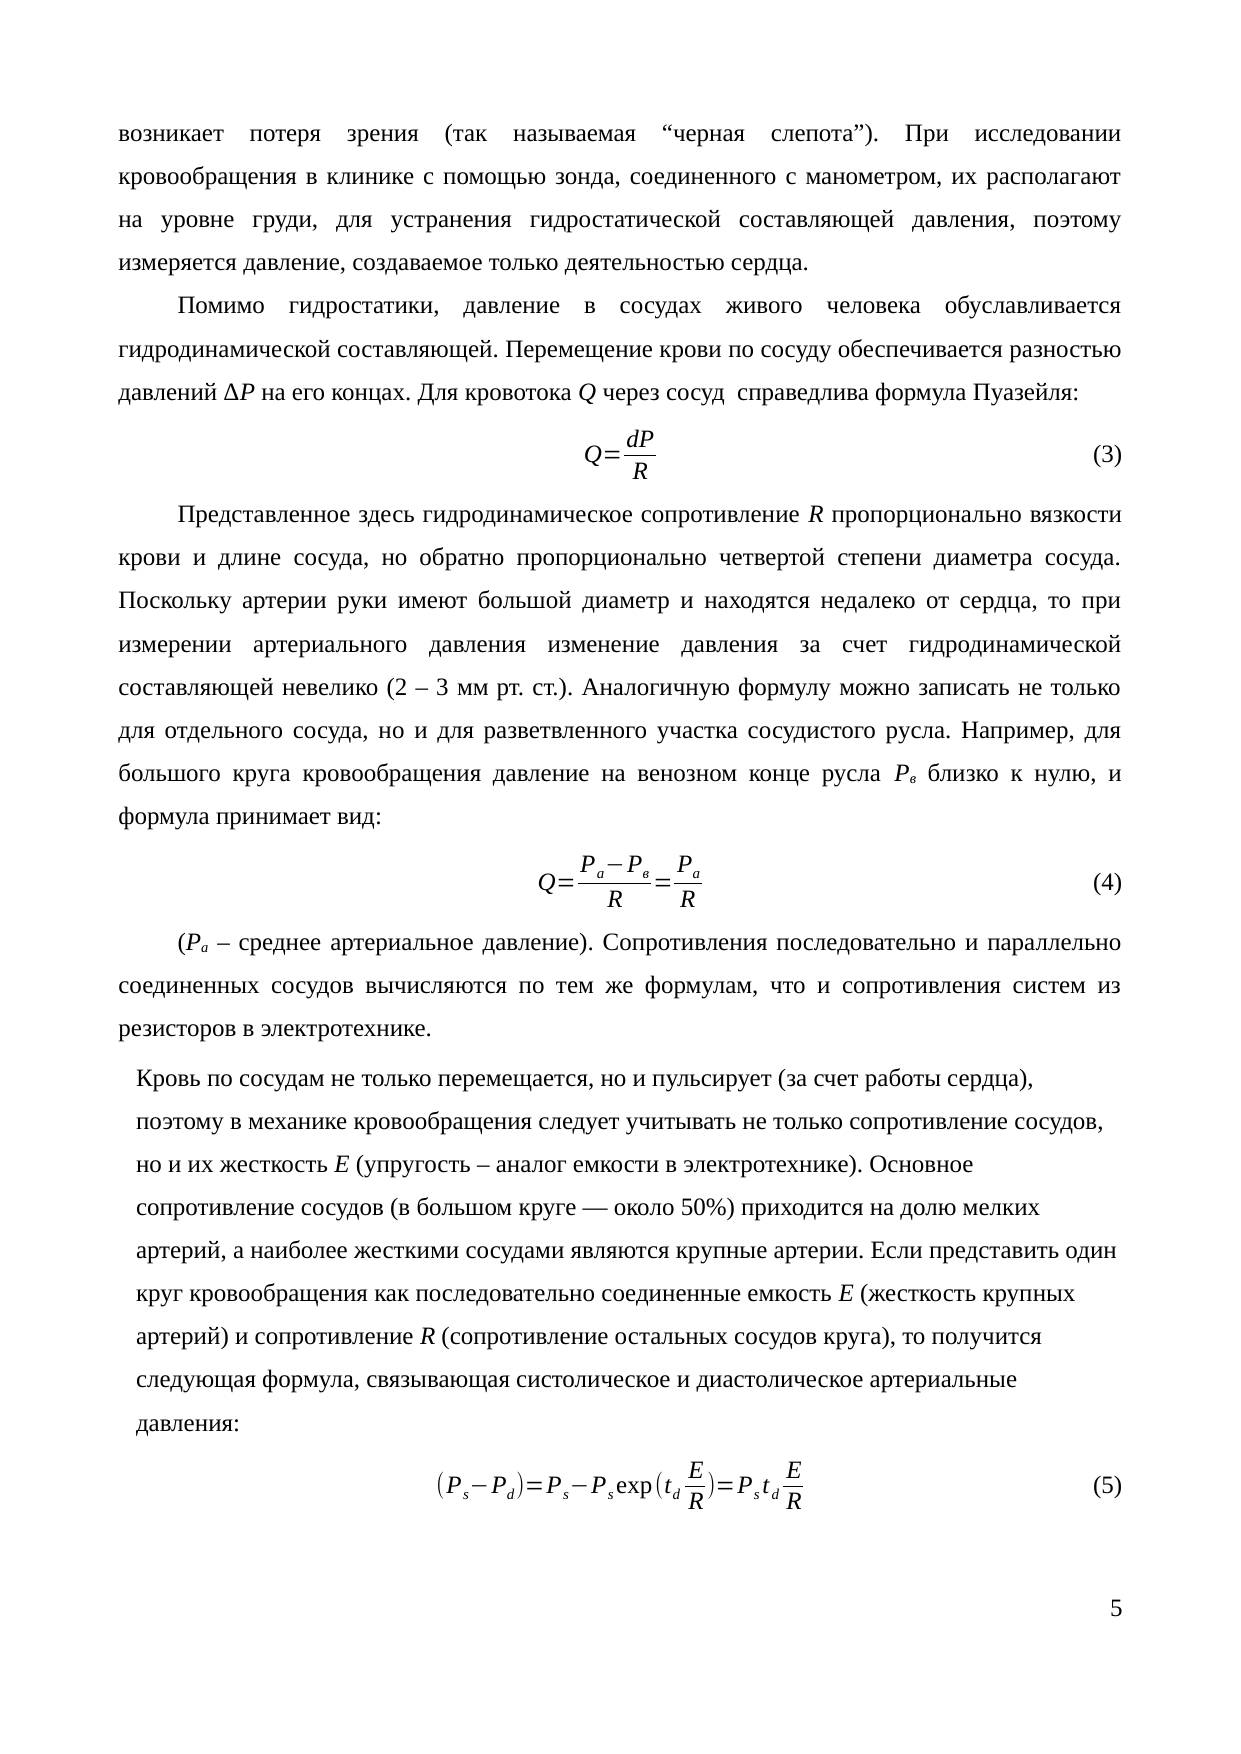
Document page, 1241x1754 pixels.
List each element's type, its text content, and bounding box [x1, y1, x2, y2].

text (4) [136, 850, 1122, 913]
text Кровь по сосудам не только перемещается, но и пульсирует (за счет работы сердца), поэтому в механике кровообращения следует учитывать не только сопротивление сосудов, но и их жесткость E (упругость – аналог емкости в электротехнике). Основное сопротивление сосудов (в большом круге — около 50%) приходится на долю мелких артерий, а наиболее жесткими сосудами являются крупные артерии. Если представить один круг кровообращения как последовательно соединенные емкость E (жесткость крупных артерий) и сопротивление R (сопротивление остальных сосудов круга), то получится следующая формула, связывающая систолическое и диастолическое артериальные давления: [136, 1063, 1122, 1436]
text (Pa – среднее артериальное давление). Сопротивления последовательно и параллельно соединенных сосудов вычисляются по тем же формулам, что и сопротивления систем из резисторов в электротехнике. [118, 927, 1122, 1042]
text (3) [136, 426, 1122, 485]
text Представленное здесь гидродинамическое сопротивление R пропорционально вязкости крови и длине сосуда, но обратно пропорционально четвертой степени диаметра сосуда. Поскольку артерии руки имеют большой диаметр и находятся недалеко от сердца, то при измерении артериального давления изменение давления за счет гидродинамической составляющей невелико (2 – 3 мм рт. ст.). Аналогичную формулу можно записать не только для отдельного сосуда, но и для разветвленного участка сосудистого русла. Например, для большого круга кровообращения давление на венозном конце русла Pв близко к нулю, и формула принимает вид: [118, 499, 1122, 830]
text (5) [136, 1457, 1122, 1516]
text возникает потеря зрения (так называемая “черная слепота”). При исследовании кровообращения в клинике с помощью зонда, соединенного с манометром, их располагают на уровне груди, для устранения гидростатической составляющей давления, поэтому измеряется давление, создаваемое только деятельностью сердца. [118, 118, 1122, 276]
text Помимо гидростатики, давление в сосудах живого человека обуславливается гидродинамической составляющей. Перемещение крови по сосуду обеспечивается разностью давлений ΔP на его концах. Для кровотока Q через сосуд справедлива формула Пуазейля: [118, 291, 1122, 406]
